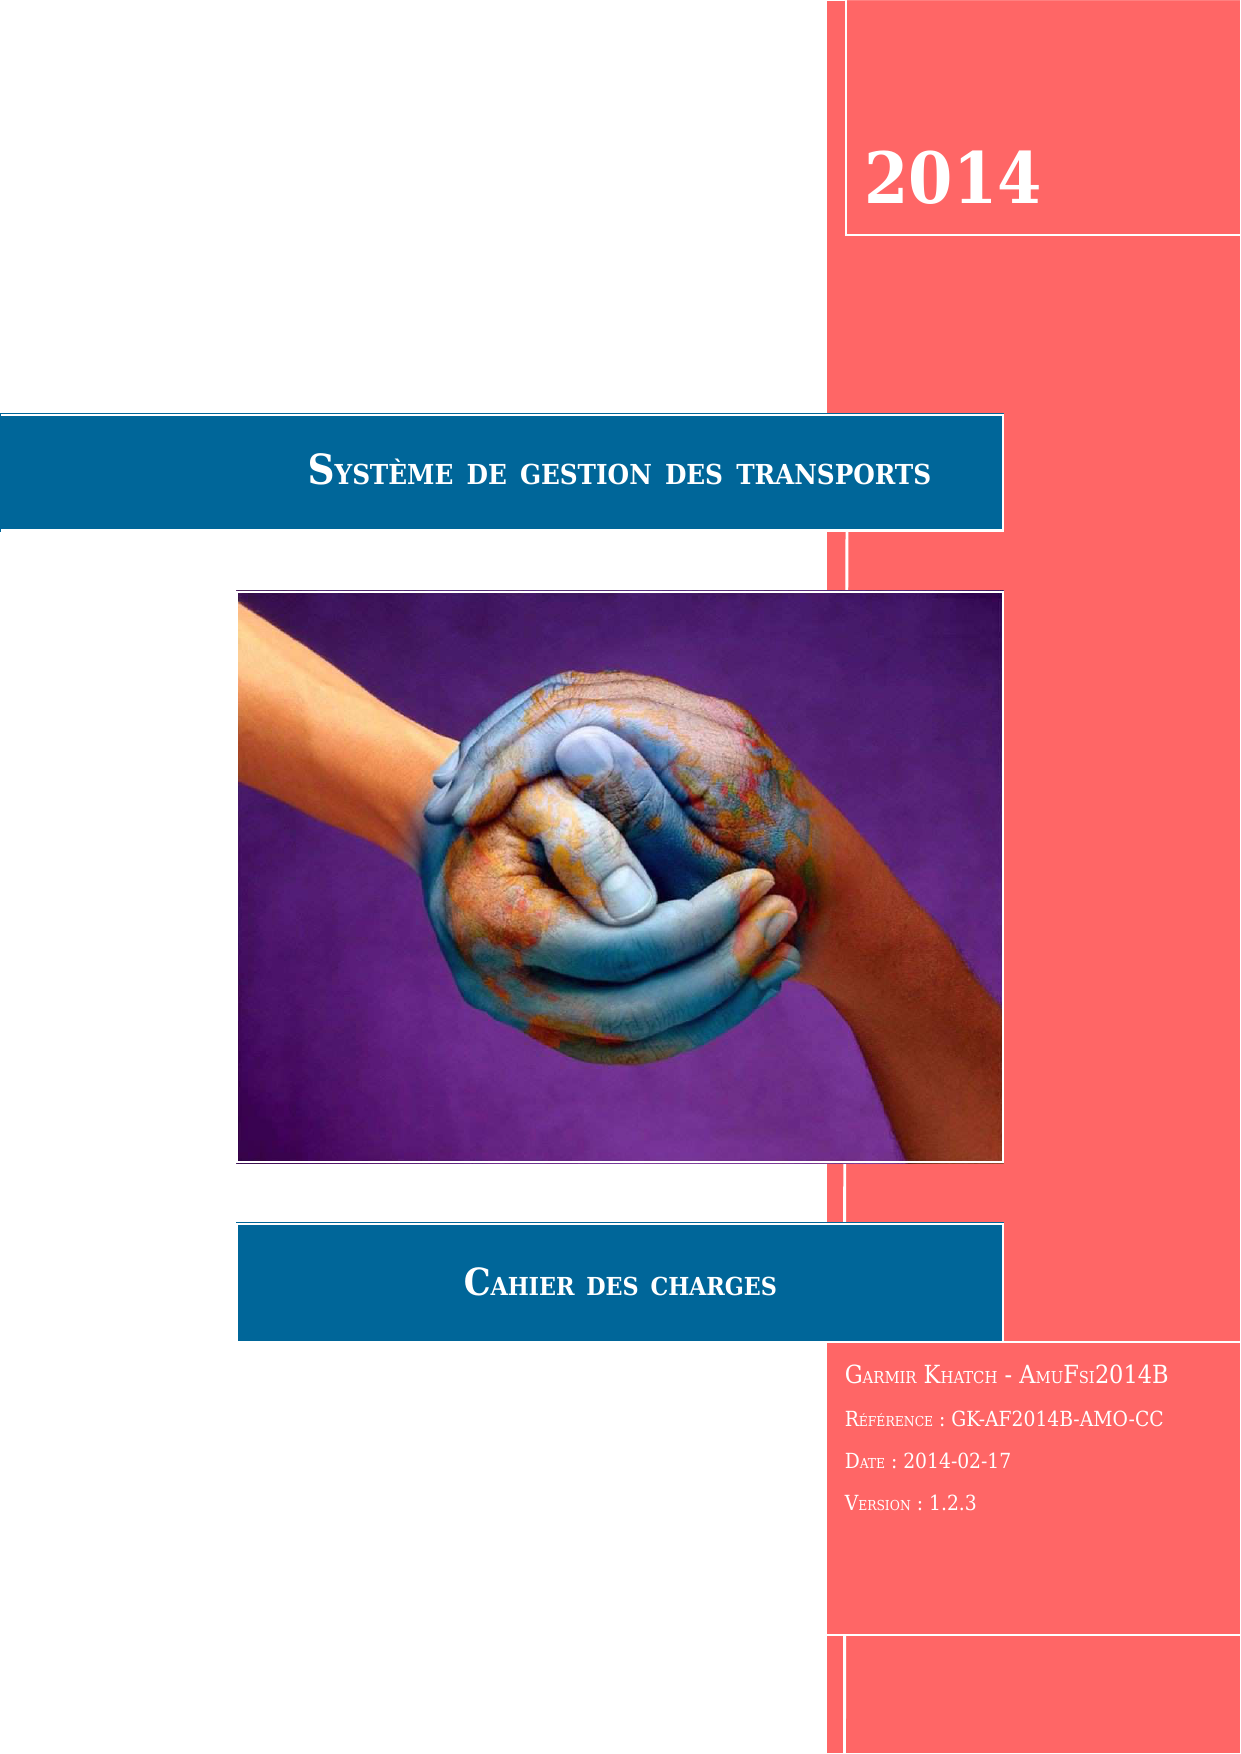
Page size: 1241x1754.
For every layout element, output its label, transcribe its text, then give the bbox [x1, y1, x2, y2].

text Référence : GK-AF2014B-AMO-CC [844, 1407, 1222, 1431]
text Version : 1.2.3 [844, 1491, 1222, 1515]
picture [238, 593, 1002, 1161]
title Système de gestion des transports [236, 445, 1002, 494]
title Cahier des charges [238, 1260, 1002, 1304]
text Date : 2014-02-17 [844, 1449, 1222, 1473]
title 2014 [864, 137, 1222, 220]
text Garmir Khatch - AmuFsi2014B [844, 1360, 1222, 1389]
